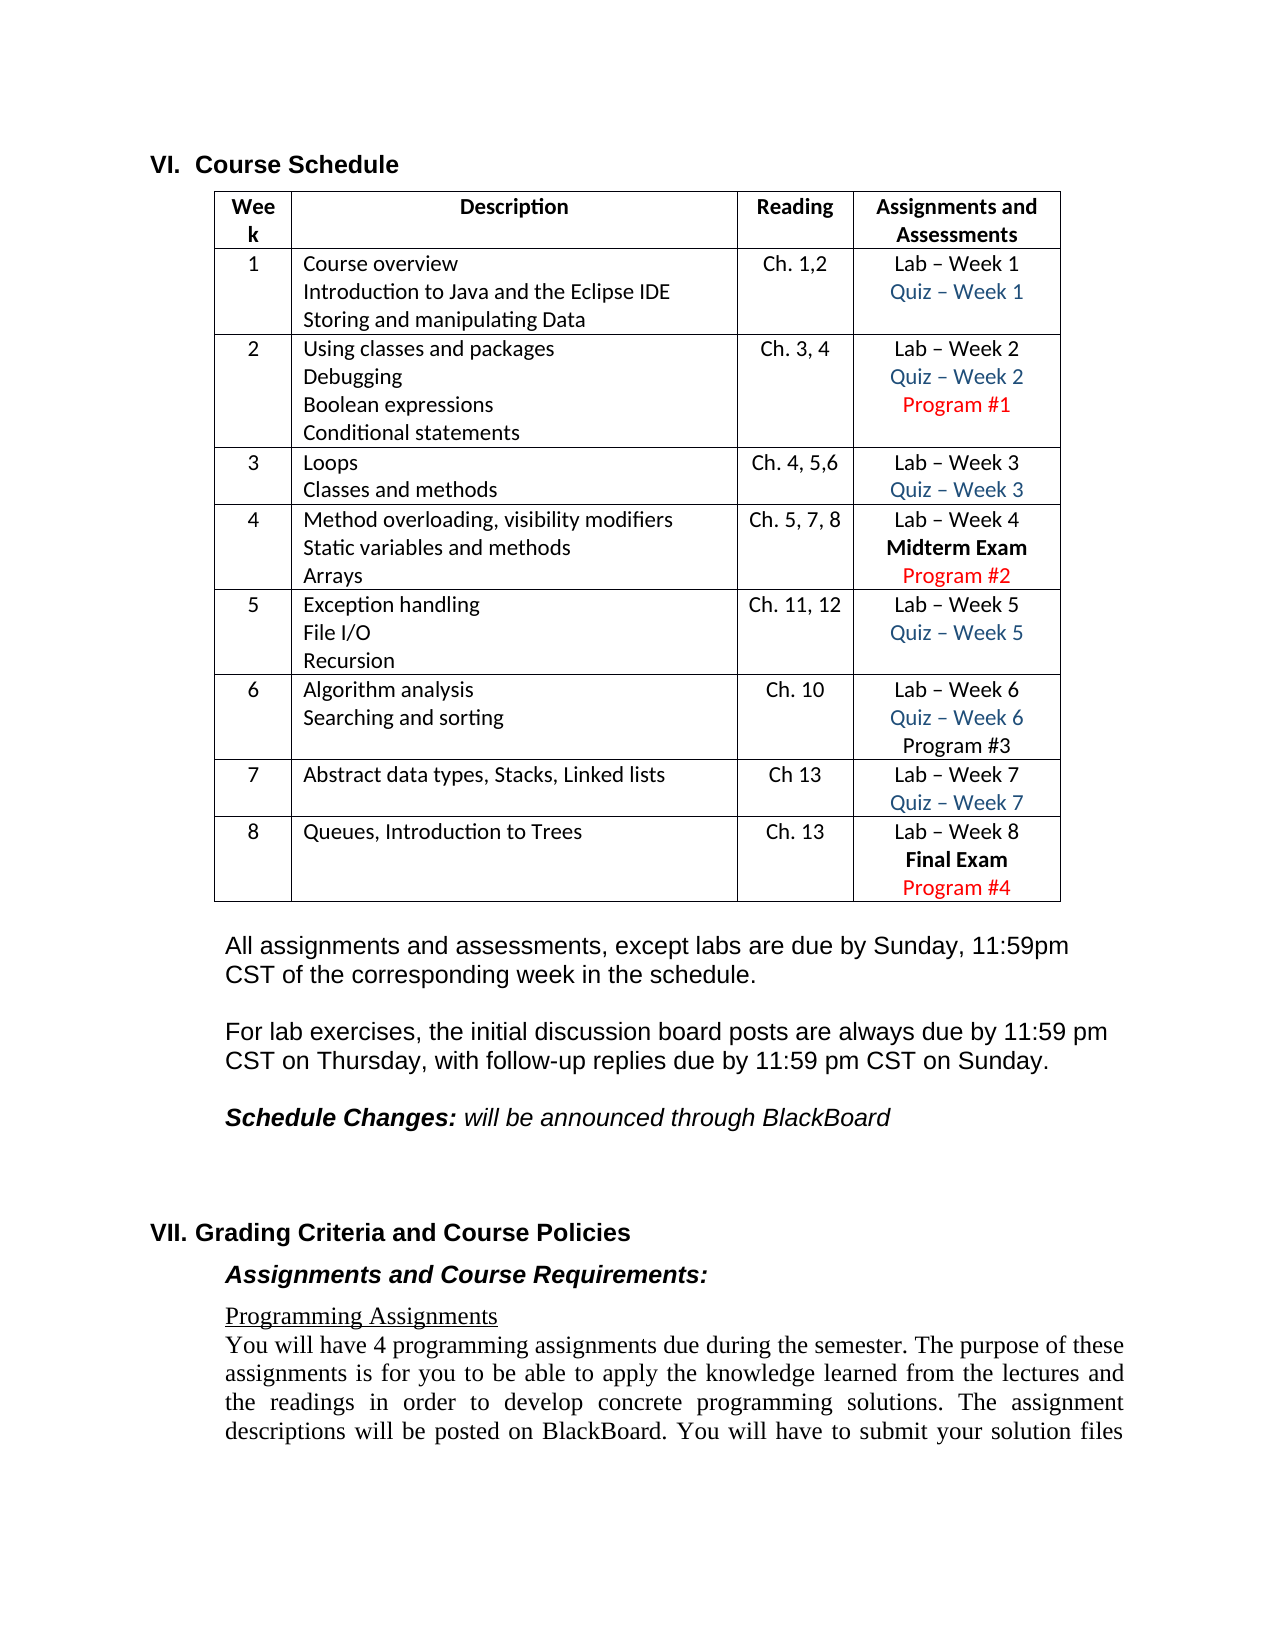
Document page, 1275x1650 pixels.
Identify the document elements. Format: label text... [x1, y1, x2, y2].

list All assignments and assessments, except labs are due by Sunday, 11:59pm CST of the corresponding week in the schedule. [225, 931, 1125, 988]
table_cell Course overview Introduction to Java and the Eclipse IDE Storing and manipulating Data [292, 249, 737, 333]
table_cell Ch. 13 [738, 817, 853, 901]
table_cell 1 [215, 249, 291, 333]
table_cell Queues, Introduction to Trees [292, 817, 737, 901]
table_cell Lab – Week 2 Quiz – Week 2 Program #1 [854, 335, 1060, 447]
list Schedule Changes: will be announced through BlackBoard [225, 1103, 1125, 1132]
table_cell Ch. 1,2 [738, 249, 853, 333]
table_cell 2 [215, 335, 291, 447]
table_cell Exception handling File I/O Recursion [292, 590, 737, 674]
table_cell Method overloading, visibility modifiers Static variables and methods Arrays [292, 505, 737, 589]
table_header Description [292, 192, 737, 248]
table_cell Loops Classes and methods [292, 448, 737, 504]
table_header Assignments and Assessments [854, 192, 1060, 248]
table_cell Ch. 4, 5,6 [738, 448, 853, 504]
table_cell Lab – Week 7 Quiz – Week 7 [854, 760, 1060, 816]
table_cell 6 [215, 675, 291, 759]
table_cell Lab – Week 1 Quiz – Week 1 [854, 249, 1060, 333]
table_cell Lab – Week 6 Quiz – Week 6 Program #3 [854, 675, 1060, 759]
table_header Week [215, 192, 291, 248]
table_cell Lab – Week 4 Midterm Exam Program #2 [854, 505, 1060, 589]
table_cell 4 [215, 505, 291, 589]
table_cell Lab – Week 3 Quiz – Week 3 [854, 448, 1060, 504]
table_header Reading [738, 192, 853, 248]
table_cell 5 [215, 590, 291, 674]
table_cell Ch. 3, 4 [738, 335, 853, 447]
table_cell 7 [215, 760, 291, 816]
table_cell 8 [215, 817, 291, 901]
table_cell Ch. 11, 12 [738, 590, 853, 674]
table_cell 3 [215, 448, 291, 504]
subtitle VII. Grading Criteria and Course Policies [150, 1218, 1125, 1247]
table_cell Ch. 5, 7, 8 [738, 505, 853, 589]
subtitle VI. Course Schedule [150, 150, 1125, 179]
text Programming Assignments [225, 1301, 1125, 1330]
list For lab exercises, the initial discussion board posts are always due by 11:59 pm CST on Thursday, with follow-up replies due by 11:59 pm CST on Sunday. [225, 1017, 1125, 1075]
table_cell Abstract data types, Stacks, Linked lists [292, 760, 737, 816]
table_cell Lab – Week 8 Final Exam Program #4 [854, 817, 1060, 901]
table_cell Lab – Week 5 Quiz – Week 5 [854, 590, 1060, 674]
table_cell Algorithm analysis Searching and sorting [292, 675, 737, 759]
table_cell Ch 13 [738, 760, 853, 816]
table_cell Using classes and packages Debugging Boolean expressions Conditional statements [292, 335, 737, 447]
text You will have 4 programming assignments due during the semester. The purpose of these assignments is for you to be able to apply the knowledge learned from the lectures and the readings in order to develop concrete programming solutions. The assignment descriptions will be posted on BlackBoard. You will have to submit your solution files [225, 1330, 1125, 1445]
text Assignments and Course Requirements: [225, 1260, 1125, 1288]
table_cell Ch. 10 [738, 675, 853, 759]
